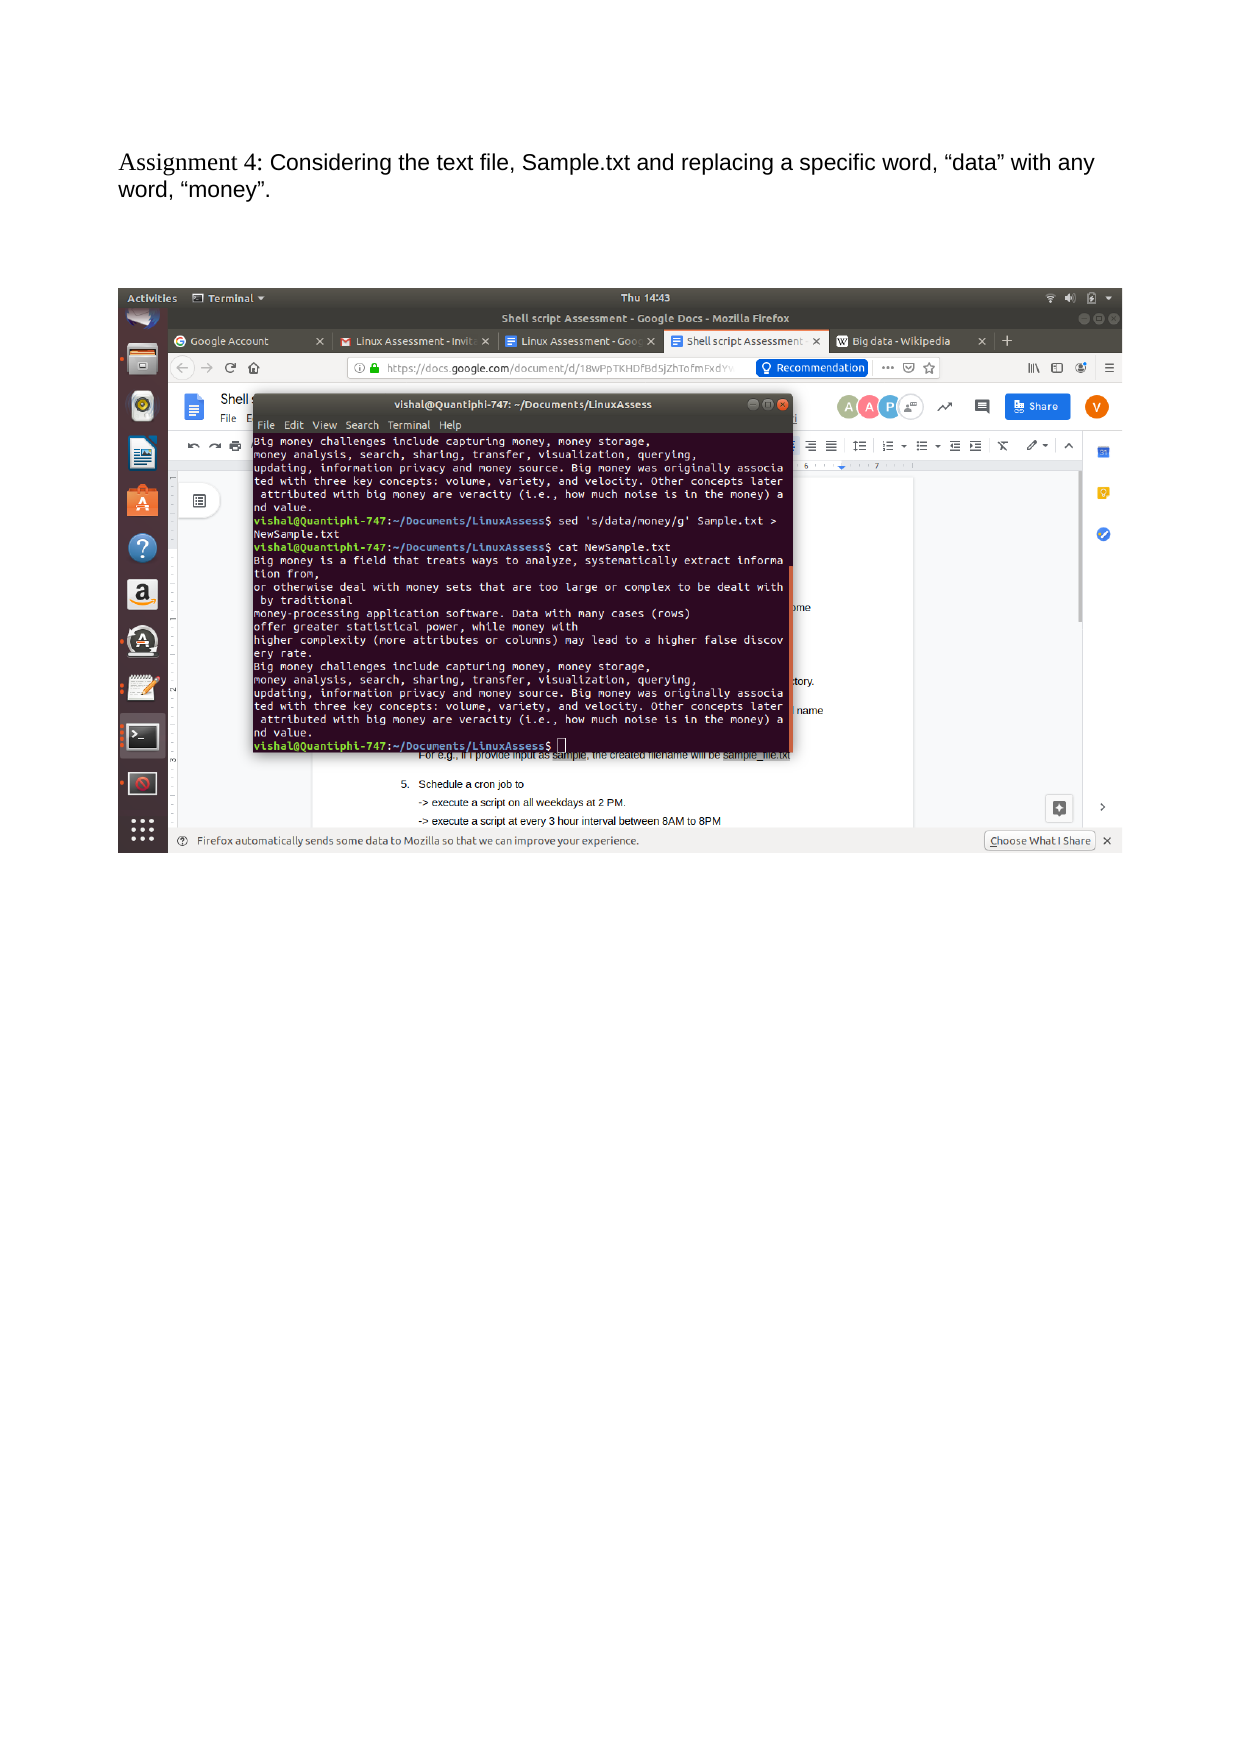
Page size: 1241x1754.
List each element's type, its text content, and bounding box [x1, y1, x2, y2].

picture [118, 288, 1123, 853]
text Assignment 4: Considering the text file, Sample.txt and replacing a specific word, “data” with any word, “money”. [118, 147, 1122, 231]
